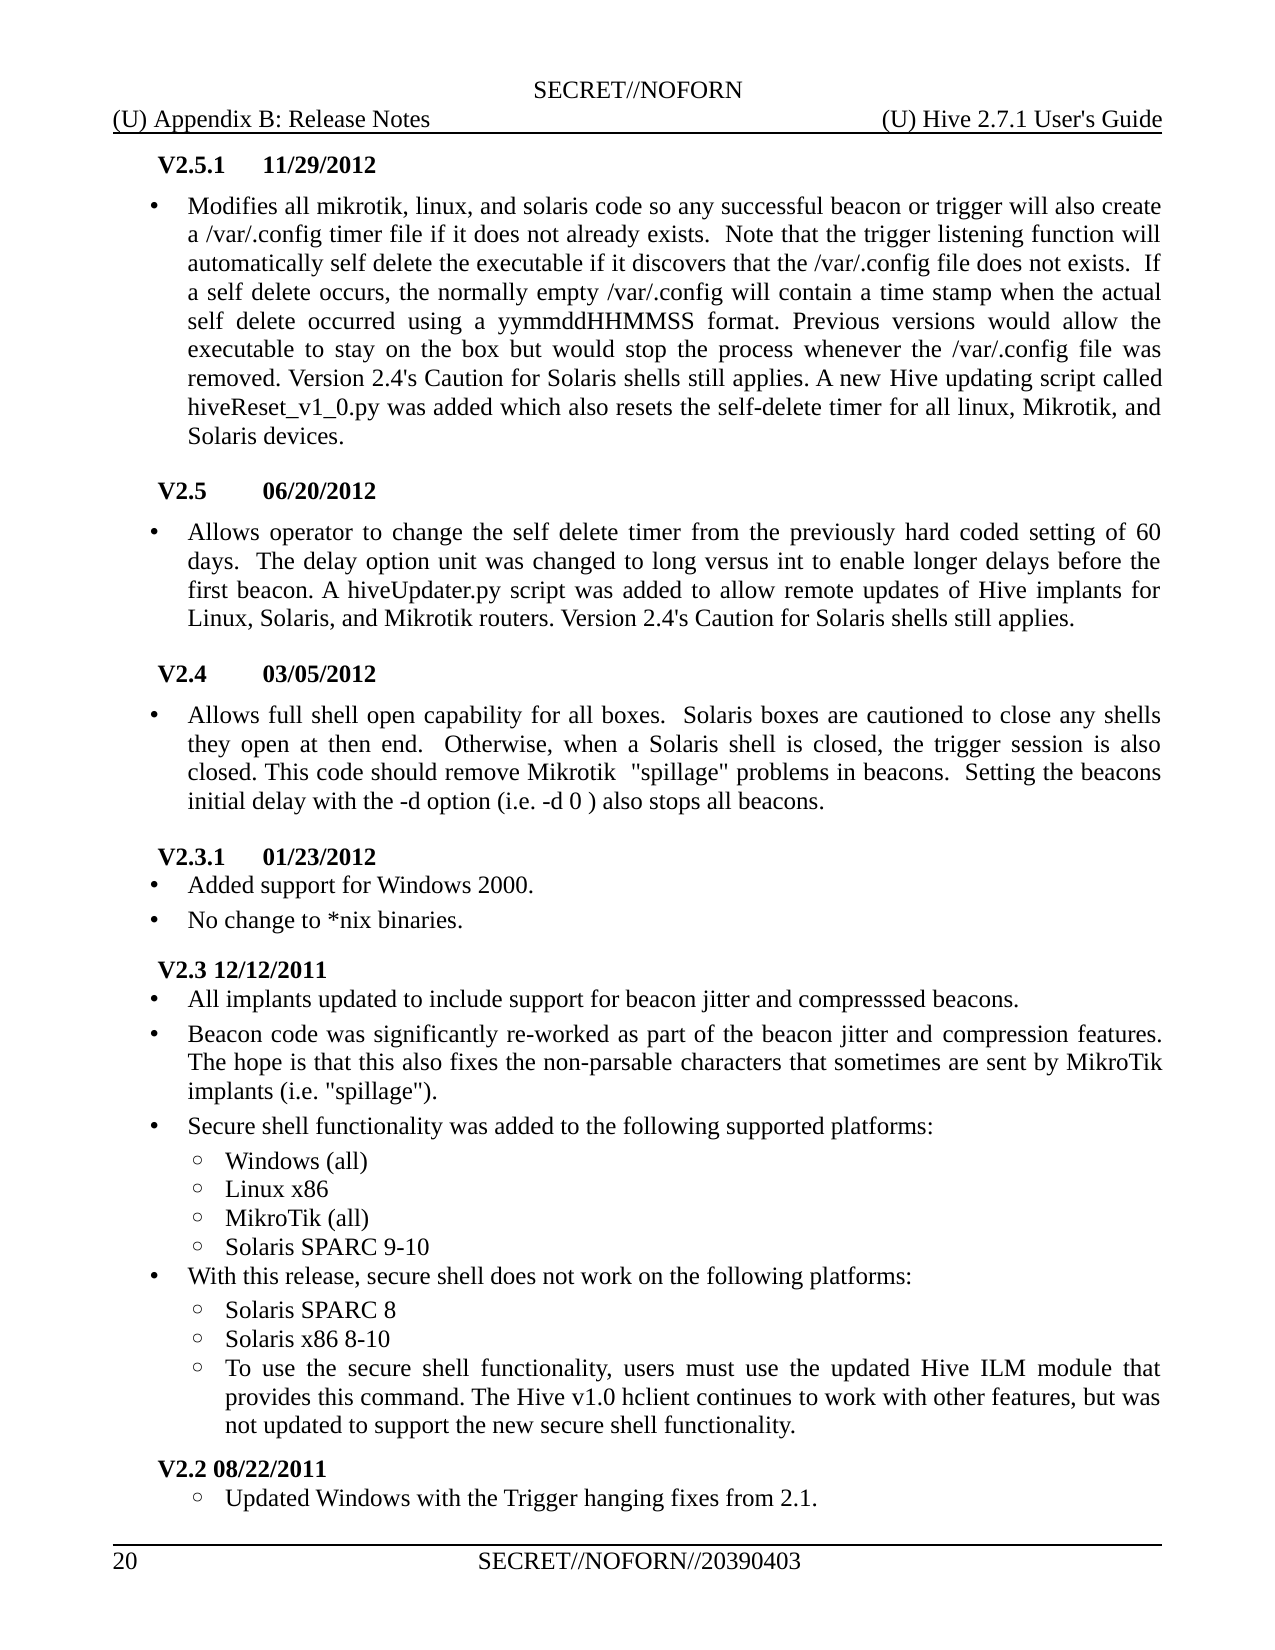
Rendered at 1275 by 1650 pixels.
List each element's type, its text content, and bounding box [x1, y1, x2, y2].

list Solaris x86 8-10 [187, 1324, 1162, 1353]
list Modifies all mikrotik, linux, and solaris code so any successful beacon or trigger will also create a /var/.config timer file if it does not already exists. Note that the trigger listening function will automatically self delete the executable if it discovers that the /var/.config file does not exists. If a self delete occurs, the normally empty /var/.config will contain a time stamp when the actual self delete occurred using a yymmddHHMMSS format. Previous versions would allow the executable to stay on the box but would stop the process whenever the /var/.config file was removed. Version 2.4's Caution for Solaris shells still applies. A new Hive updating script called hiveReset_v1_0.py was added which also resets the self-delete timer for all linux, Mikrotik, and Solaris devices. [150, 191, 1162, 449]
list Beacon code was significantly re-worked as part of the beacon jitter and compression features. The hope is that this also fixes the non-parsable characters that sometimes are sent by MikroTik implants (i.e. "spillage"). [150, 1019, 1162, 1105]
subtitle V2.3 12/12/2011 [157, 955, 1162, 984]
subtitle V2.5.1 11/29/2012 [157, 150, 1162, 179]
list Allows full shell open capability for all boxes. Solaris boxes are cautioned to close any shells they open at then end. Otherwise, when a Solaris shell is closed, the trigger session is also closed. This code should remove Mikrotik "spillage" problems in beacons. Setting the beacons initial delay with the -d option (i.e. -d 0 ) also stops all beacons. [150, 700, 1162, 815]
list No change to *nix binaries. [150, 905, 1162, 934]
list To use the secure shell functionality, users must use the updated Hive ILM module that provides this command. The Hive v1.0 hclient continues to work with other features, but was not updated to support the new secure shell functionality. [187, 1353, 1162, 1439]
list Solaris SPARC 9-10 [187, 1232, 1162, 1261]
list Solaris SPARC 8 [187, 1296, 1162, 1324]
list MikroTik (all) [187, 1203, 1162, 1232]
list Linux x86 [187, 1174, 1162, 1203]
subtitle V2.3.1 01/23/2012 [157, 842, 1162, 871]
subtitle V2.4 03/05/2012 [157, 659, 1162, 688]
list All implants updated to include support for beacon jitter and compresssed beacons. [150, 984, 1162, 1013]
subtitle V2.2 08/22/2011 [157, 1454, 1162, 1483]
list Updated Windows with the Trigger hanging fixes from 2.1. [187, 1483, 1162, 1512]
list With this release, secure shell does not work on the following platforms: [150, 1261, 1162, 1289]
list Windows (all) [187, 1146, 1162, 1174]
list Secure shell functionality was added to the following supported platforms: [150, 1111, 1162, 1140]
list Added support for Windows 2000. [150, 871, 1162, 899]
subtitle V2.5 06/20/2012 [157, 476, 1162, 505]
list Allows operator to change the self delete timer from the previously hard coded setting of 60 days. The delay option unit was changed to long versus int to enable longer delays before the first beacon. A hiveUpdater.py script was added to allow remote updates of Hive implants for Linux, Solaris, and Mikrotik routers. Version 2.4's Caution for Solaris shells still applies. [150, 517, 1162, 632]
